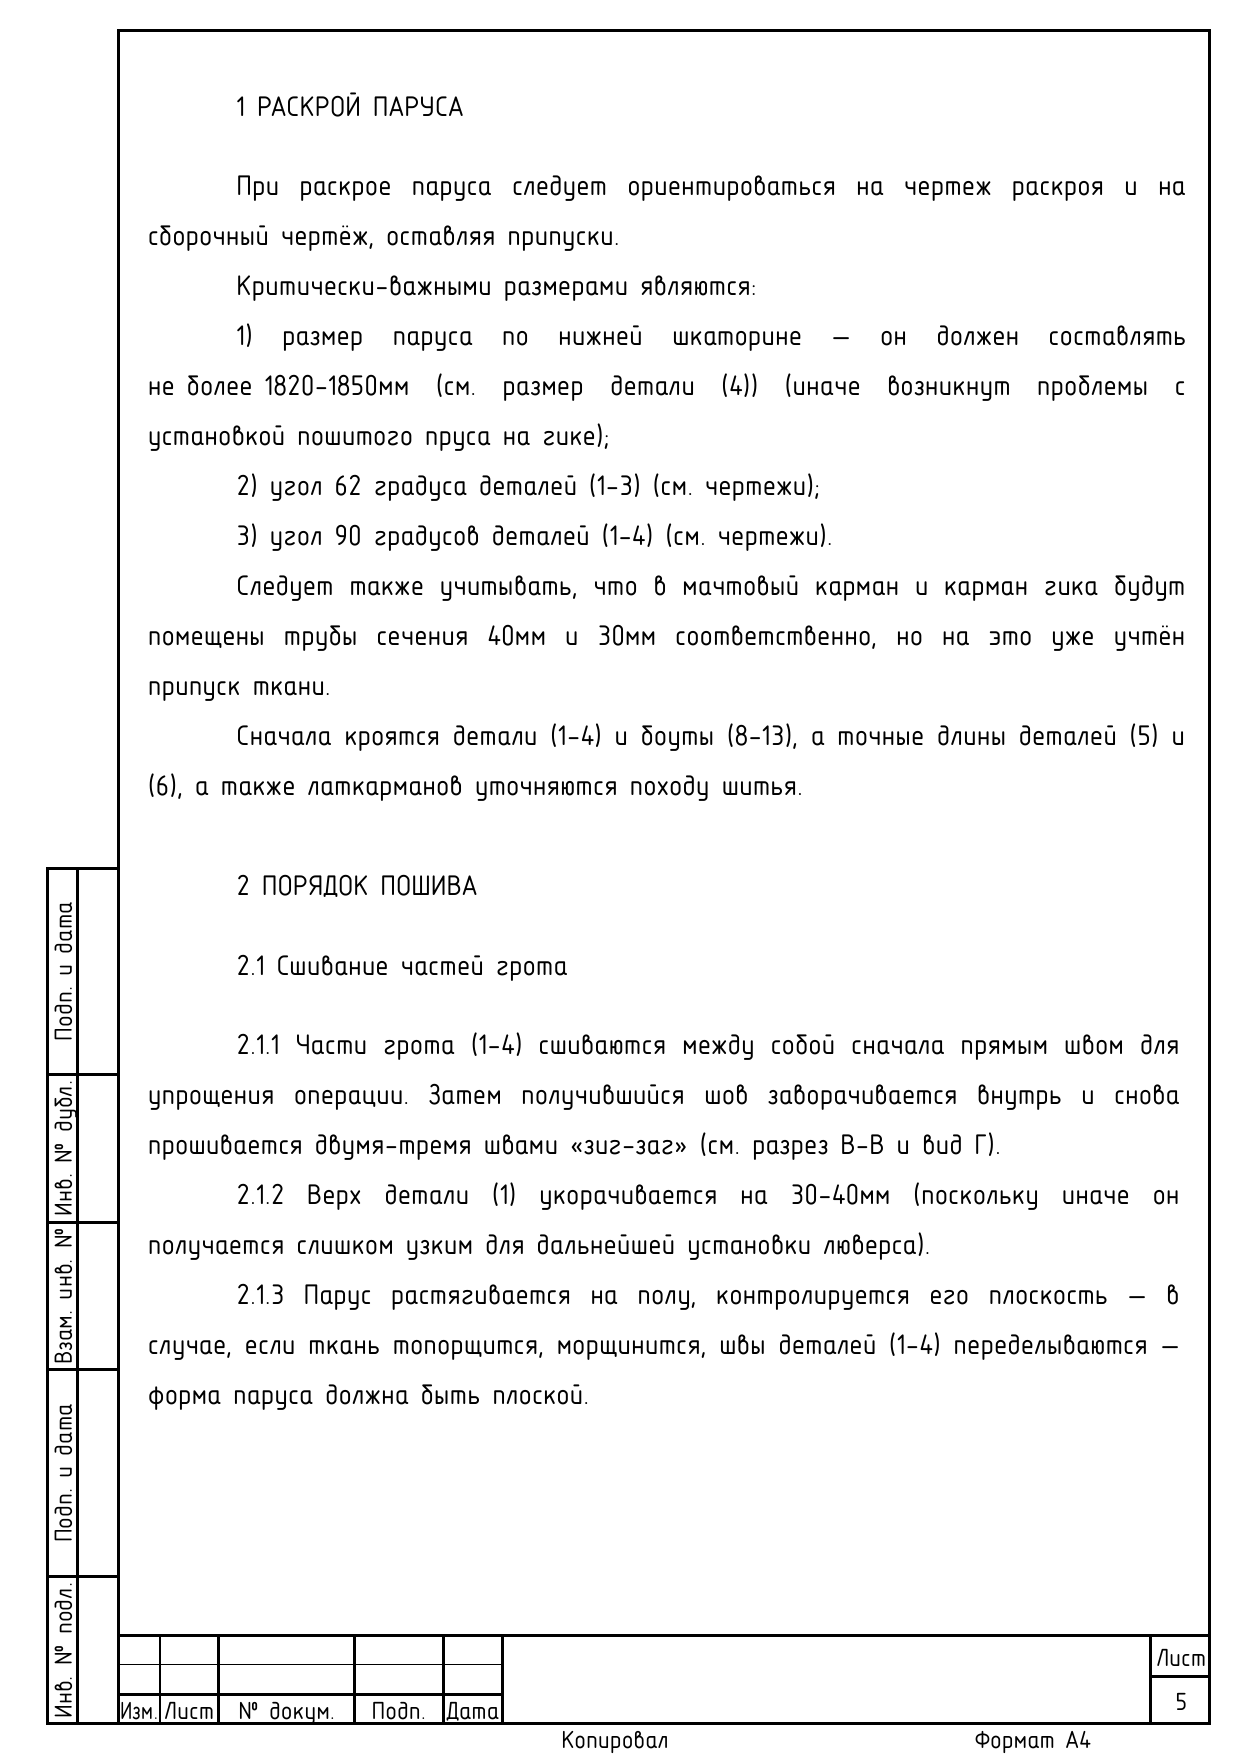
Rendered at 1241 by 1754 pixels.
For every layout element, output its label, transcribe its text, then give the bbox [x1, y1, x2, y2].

text 2.1.1 Части грота (1-4) сшиваются между собой сначала прямым швом для упрощения операции. Затем получившийся шов заворачивается внутрь и снова прошивается двумя-тремя швами «зиг-заг» (см. разрез В-В и вид Г). [148, 1027, 1181, 1160]
text Следует также учитывать, что в мачтовый карман и карман гика будут помещены трубы сечения 40мм и 30мм соответственно, но на это уже учтён припуск ткани. [148, 568, 1187, 701]
subtitle Раскрой паруса [148, 88, 1181, 122]
subtitle Порядок пошива [148, 868, 1181, 901]
text При раскрое паруса следует ориентироваться на чертеж раскроя и на сборочный чертёж, оставляя припуски. [148, 168, 1187, 251]
text 3) угол 90 градусов деталей (1-4) (см. чертежи). [148, 518, 1187, 551]
text 2) угол 62 градуса деталей (1-3) (см. чертежи); [148, 468, 1187, 501]
text 2.1.2 Верх детали (1) укорачивается на 30-40мм (поскольку иначе он получается слишком узким для дальнейшей установки люверса). [148, 1177, 1181, 1260]
text Критически-важными размерами являются: [148, 268, 1187, 301]
text 1) размер паруса по нижней шкаторине — он должен составлять не более 1820-1850мм (см. размер детали (4)) (иначе возникнут проблемы с установкой пошитого пруса на гике); [148, 318, 1187, 451]
subtitle Сшивание частей грота [148, 947, 1181, 981]
text 2.1.3 Парус растягивается на полу, контролируется его плоскость — в случае, если ткань топорщится, морщинится, швы деталей (1-4) переделываются — форма паруса должна быть плоской. [148, 1277, 1181, 1410]
text Сначала кроятся детали (1-4) и боуты (8-13), а точные длины деталей (5) и (6), а также латкарманов уточняются походу шитья. [148, 718, 1187, 801]
